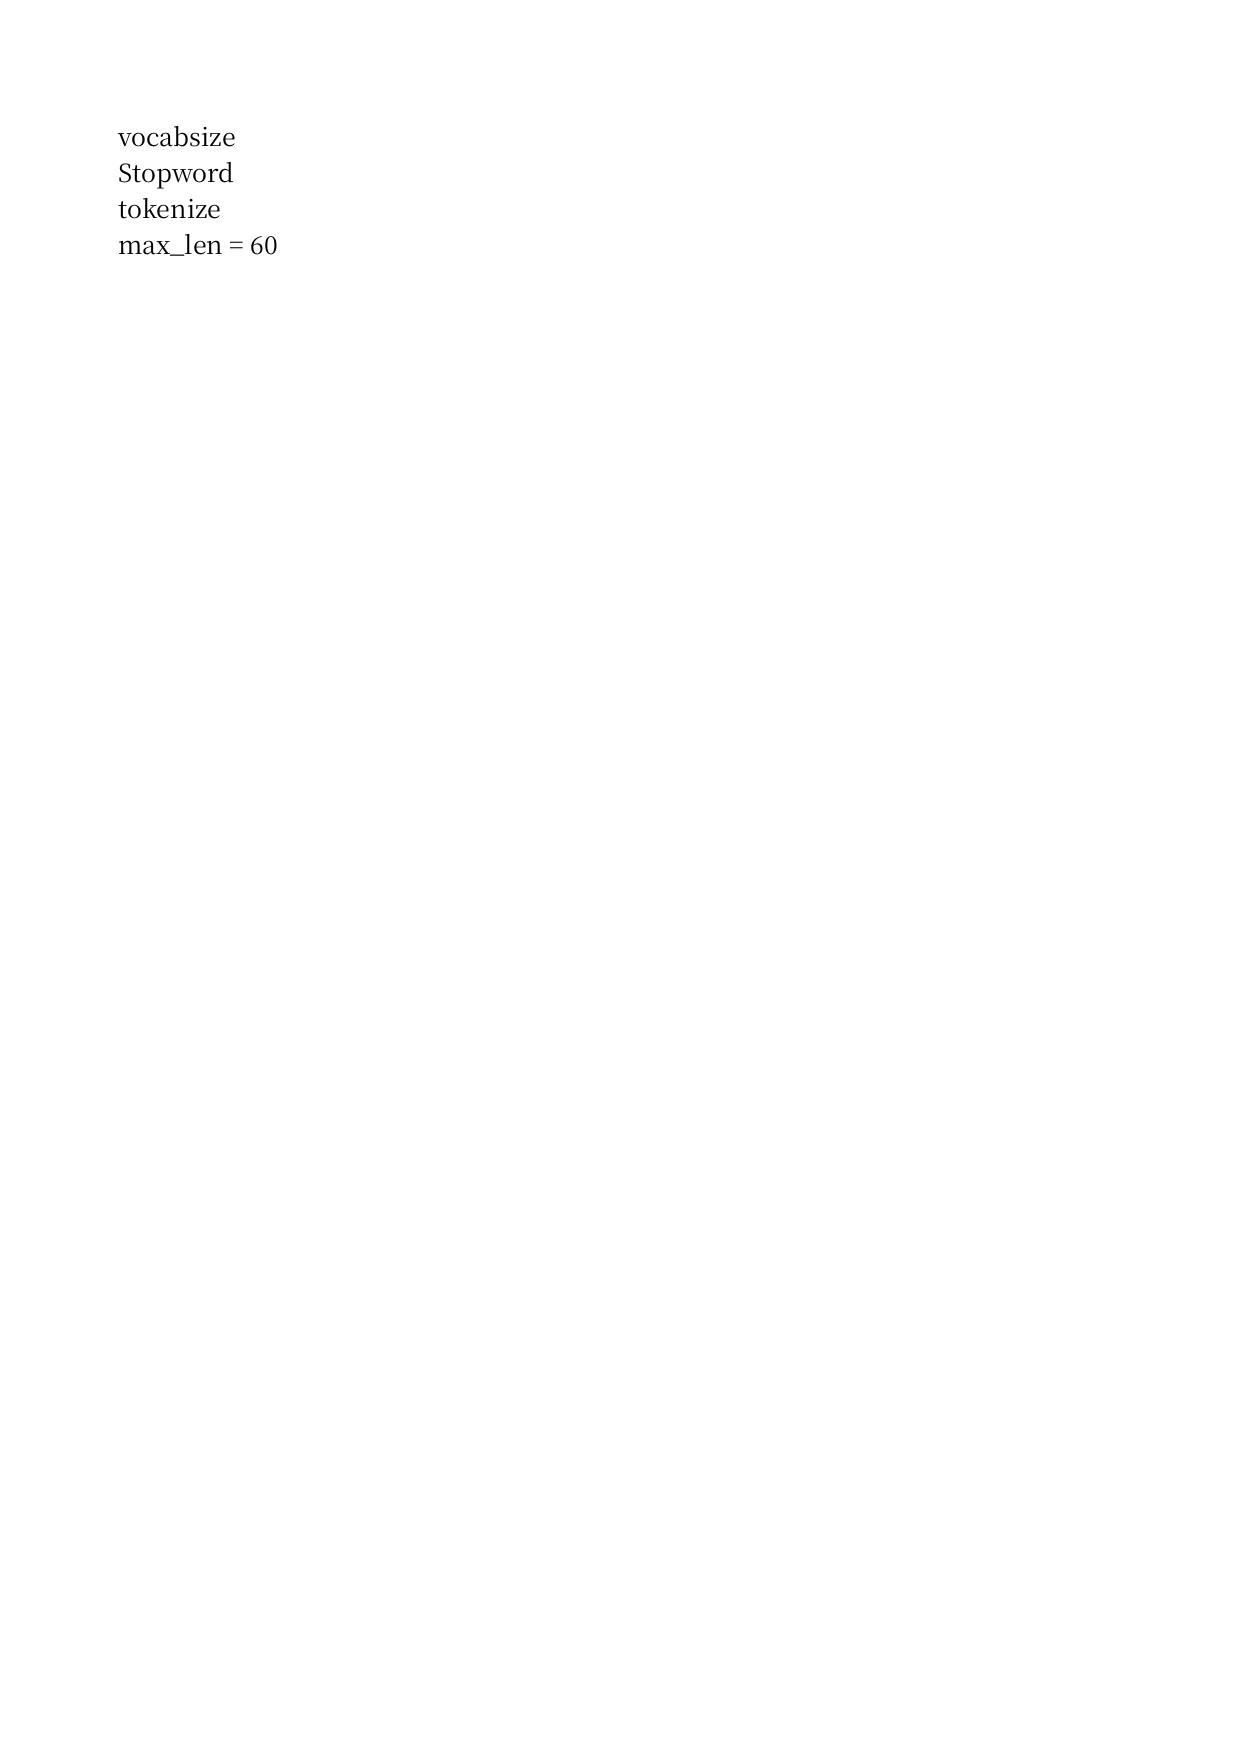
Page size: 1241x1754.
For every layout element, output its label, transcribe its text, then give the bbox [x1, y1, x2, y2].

text vocabsize [118, 118, 1122, 154]
text Stopword [118, 154, 1122, 190]
text max_len = 60 [118, 226, 1122, 262]
text tokenize [118, 190, 1122, 226]
